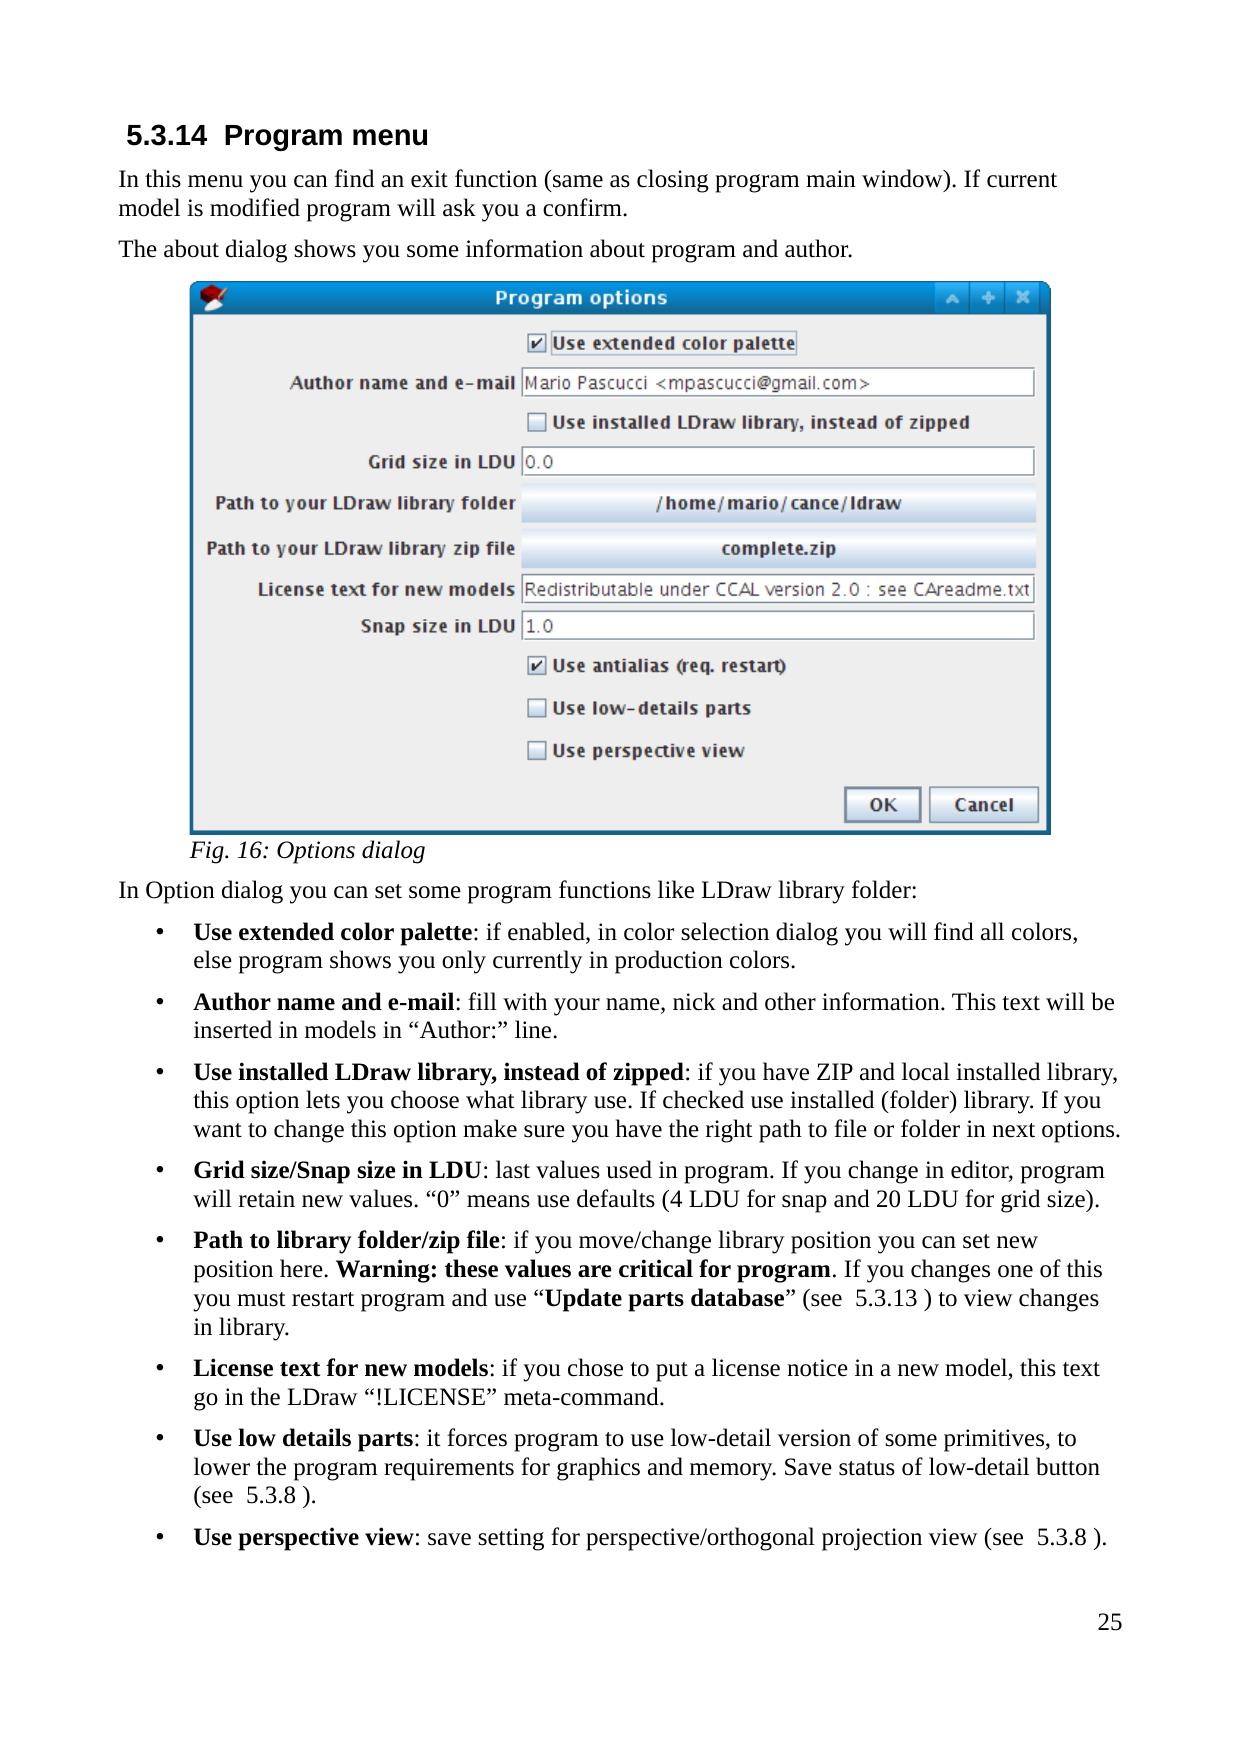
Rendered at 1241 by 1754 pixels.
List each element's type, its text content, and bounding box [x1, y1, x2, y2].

picture [189, 281, 1051, 835]
picture [936, 281, 969, 304]
picture [189, 281, 196, 288]
list Use extended color palette: if enabled, in color selection dialog you will find all colors, else program shows you only currently in production colors. [156, 917, 1122, 974]
list Use installed LDraw library, instead of zipped: if you have ZIP and local installed library, this option lets you choose what library use. If checked use installed (folder) library. If you want to change this option make sure you have the right path to file or folder in next options. [156, 1057, 1122, 1143]
picture [591, 293, 600, 304]
picture [658, 293, 666, 304]
list License text for new models: if you chose to put a license notice in a new model, this text go in the LDraw “!LICENSE” meta-command. [156, 1353, 1122, 1411]
picture [632, 293, 641, 304]
picture [567, 293, 581, 304]
list Use perspective view: save setting for perspective/orthogonal projection view (see 5.3.8). [156, 1522, 1122, 1551]
text In this menu you can find an exit function (same as closing program main window). If current model is modified program will ask you a confirm. [118, 164, 1122, 222]
text Fig. 16: Options dialog [189, 835, 1051, 864]
subtitle Program menu [118, 118, 1122, 152]
picture [510, 293, 517, 304]
list Path to library folder/zip file: if you move/change library position you can set new position here. Warning: these values are critical for program. If you changes one of this you must restart program and use “Update parts database” (see 5.3.13) to view changes in library. [156, 1226, 1122, 1341]
picture [1006, 281, 1039, 304]
picture [497, 291, 507, 304]
list Author name and e-mail: fill with your name, nick and other information. This text will be inserted in models in “Author:” line. [156, 987, 1122, 1044]
picture [971, 281, 1004, 304]
list Grid size/Snap size in LDU: last values used in program. If you change in editor, program will retain new values. “0” means use defaults (4 LDU for snap and 20 LDU for grid size). [156, 1156, 1122, 1213]
picture [519, 293, 529, 304]
picture [545, 293, 552, 304]
picture [554, 293, 564, 304]
text In Option dialog you can set some program functions like LDraw library folder: [118, 275, 1122, 904]
list Use low details parts: it forces program to use low-detail version of some primitives, to lower the program requirements for graphics and memory. Save status of low-detail button (see 5.3.8). [156, 1423, 1122, 1509]
picture [616, 291, 622, 304]
picture [645, 293, 655, 304]
text The about dialog shows you some information about program and author. [118, 234, 1122, 263]
